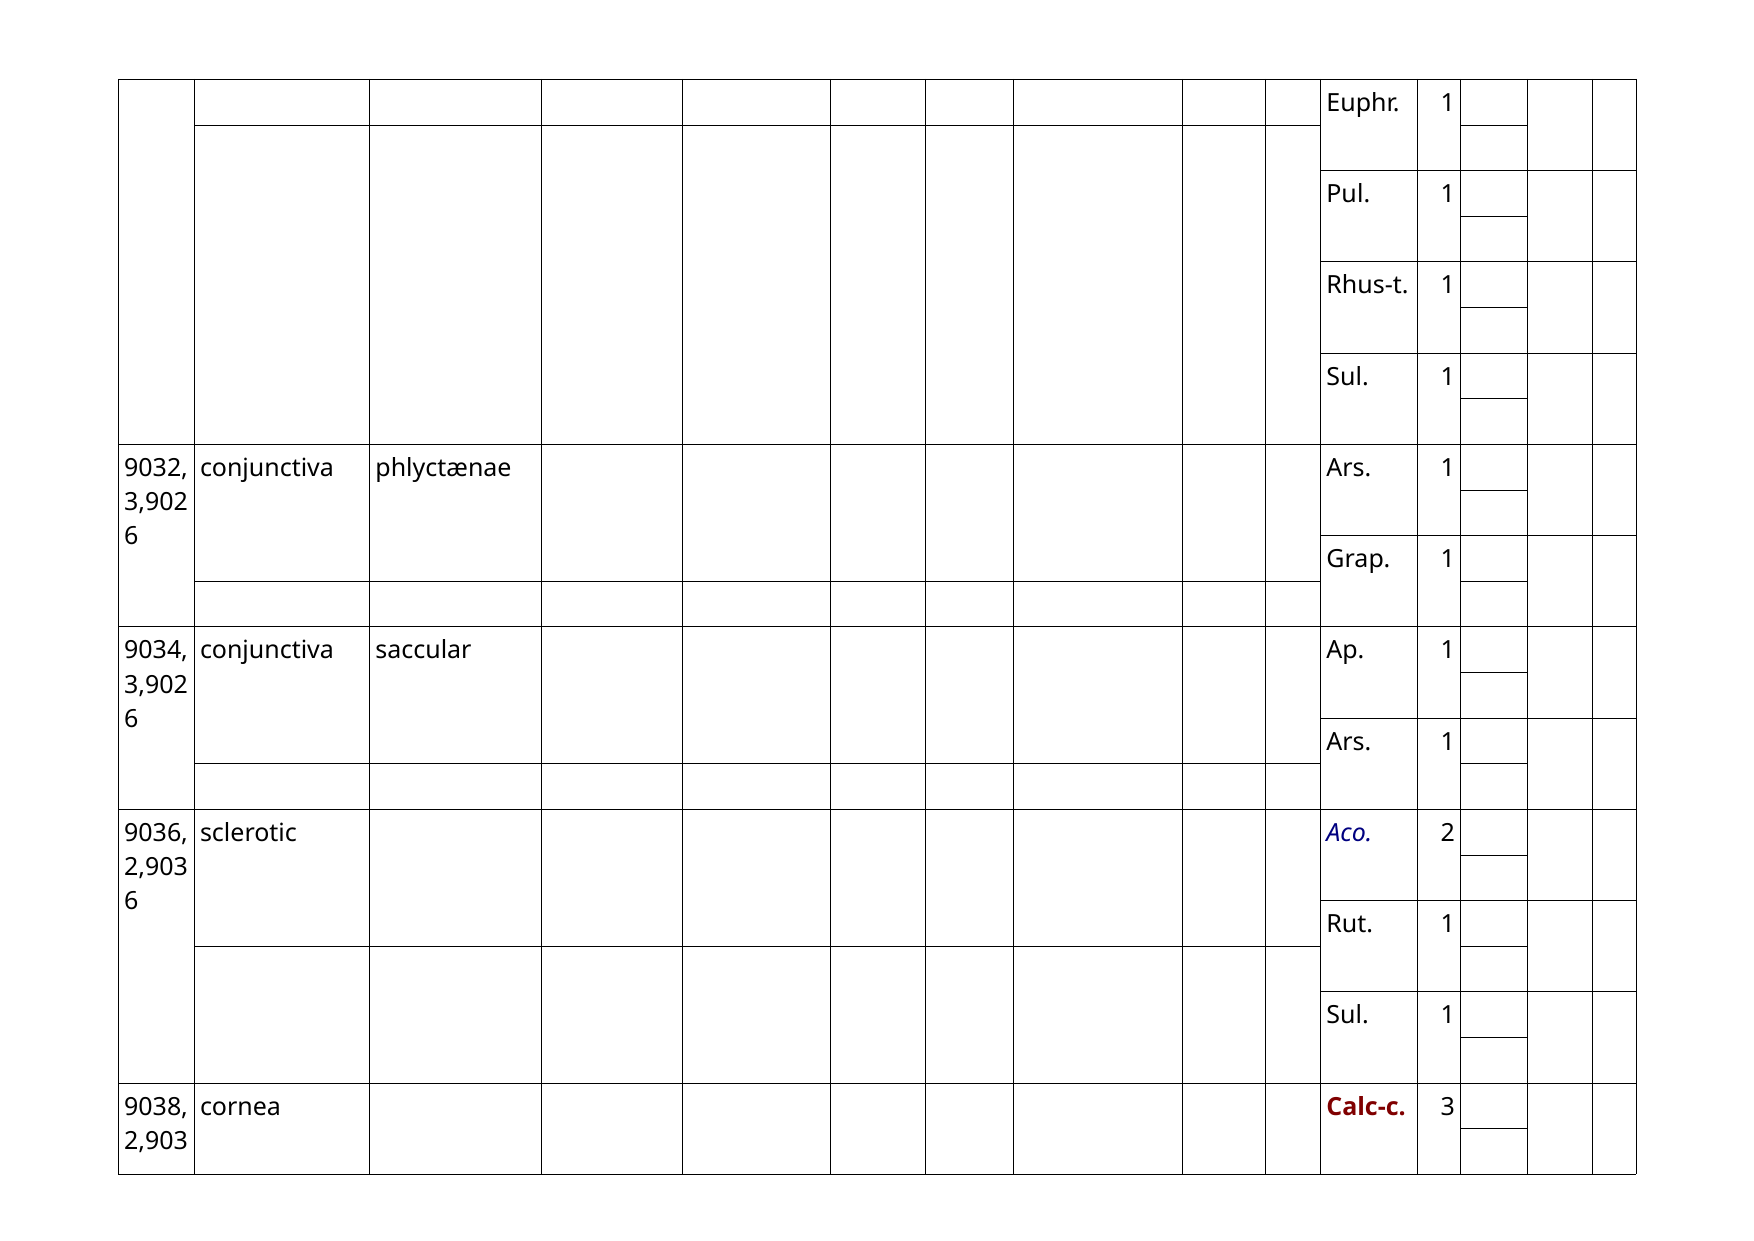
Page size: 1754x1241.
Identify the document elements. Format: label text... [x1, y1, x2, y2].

table_cell Grap. [1321, 536, 1417, 626]
table_cell conjunctiva [195, 627, 369, 763]
table_cell [1266, 80, 1320, 124]
table_cell [926, 80, 1013, 124]
table_cell Rut. [1321, 901, 1417, 991]
table_cell [831, 1084, 925, 1174]
table_cell [1266, 582, 1320, 626]
table_cell [1593, 445, 1636, 535]
table_cell [1593, 171, 1636, 261]
table_cell 1 [1418, 80, 1460, 170]
table_cell [1528, 536, 1592, 626]
table_cell [370, 947, 541, 1083]
table_cell [683, 126, 830, 444]
table_cell 1 [1418, 445, 1460, 535]
table_cell [542, 627, 682, 763]
table_cell sclerotic [195, 810, 369, 946]
table_cell [542, 582, 682, 626]
table_cell [119, 80, 194, 444]
table_cell Calc-c. [1321, 1084, 1417, 1174]
table_cell 1 [1418, 627, 1460, 718]
table_cell [1183, 1084, 1265, 1174]
table_cell 9038,2,903 [119, 1084, 194, 1174]
table_cell [831, 810, 925, 946]
table_cell [370, 80, 541, 124]
table_cell [370, 810, 541, 946]
table_cell [831, 445, 925, 581]
table_cell [683, 80, 830, 124]
table_cell 1 [1418, 171, 1460, 261]
table_cell [542, 126, 682, 444]
table_cell [1461, 947, 1527, 991]
table_cell 9032,3,9026 [119, 445, 194, 626]
table_cell [1183, 947, 1265, 1083]
table_cell [1461, 582, 1527, 626]
table_cell [195, 947, 369, 1083]
table_cell [370, 1084, 541, 1174]
table_cell [1266, 947, 1320, 1083]
table_cell [1461, 764, 1527, 809]
table_cell [1461, 262, 1527, 307]
table_cell Euphr. [1321, 80, 1417, 170]
table_cell [1461, 354, 1527, 398]
table_cell [1528, 627, 1592, 718]
table_cell Ap. [1321, 627, 1417, 718]
table_cell [926, 764, 1013, 809]
table_cell [195, 582, 369, 626]
table_cell [926, 445, 1013, 581]
table_cell 3 [1418, 1084, 1460, 1174]
table_cell [1183, 582, 1265, 626]
table_cell conjunctiva [195, 445, 369, 581]
table_cell [1183, 764, 1265, 809]
table_cell [831, 126, 925, 444]
table_cell [1528, 1084, 1592, 1174]
table_cell [1461, 901, 1527, 946]
table_cell [1528, 445, 1592, 535]
table_cell Rhus-t. [1321, 262, 1417, 353]
table_cell [1528, 80, 1592, 170]
table_cell [683, 445, 830, 581]
table_cell [1593, 901, 1636, 991]
table_cell [1528, 810, 1592, 900]
table_cell [1461, 1038, 1527, 1083]
table_cell [1461, 992, 1527, 1037]
table_cell 1 [1418, 536, 1460, 626]
table_cell [1461, 171, 1527, 216]
table_cell [683, 1084, 830, 1174]
table_cell 2 [1418, 810, 1460, 900]
table_cell [683, 582, 830, 626]
table_cell [1528, 354, 1592, 444]
table_cell Aco. [1321, 810, 1417, 900]
table_cell [831, 627, 925, 763]
table_cell Pul. [1321, 171, 1417, 261]
table_cell [1014, 582, 1182, 626]
table_cell [195, 126, 369, 444]
table_cell Sul. [1321, 992, 1417, 1083]
table_cell [1528, 262, 1592, 353]
table_cell [370, 582, 541, 626]
table_cell [1014, 1084, 1182, 1174]
table_cell [1461, 491, 1527, 535]
table_cell [1014, 810, 1182, 946]
table_cell Ars. [1321, 445, 1417, 535]
table_cell [1266, 445, 1320, 581]
table_cell [831, 764, 925, 809]
table_cell [1461, 80, 1527, 124]
table_cell [831, 80, 925, 124]
table_cell [1528, 992, 1592, 1083]
table_cell [1461, 856, 1527, 900]
table_cell [1593, 354, 1636, 444]
table_cell [1014, 445, 1182, 581]
table_cell [1593, 262, 1636, 353]
table_cell [542, 1084, 682, 1174]
table_cell Ars. [1321, 719, 1417, 809]
table_cell [1461, 445, 1527, 489]
table_cell [1183, 126, 1265, 444]
table_cell [1266, 1084, 1320, 1174]
table_cell [1266, 627, 1320, 763]
table_cell [542, 764, 682, 809]
table_cell [1183, 445, 1265, 581]
table_cell phlyctænae [370, 445, 541, 581]
table_cell [683, 764, 830, 809]
table_cell 1 [1418, 901, 1460, 991]
table_cell [926, 810, 1013, 946]
table_cell saccular [370, 627, 541, 763]
table_cell [1528, 171, 1592, 261]
table_cell [926, 1084, 1013, 1174]
table_cell Sul. [1321, 354, 1417, 444]
table_cell [195, 764, 369, 809]
table_cell [1461, 719, 1527, 763]
table_cell [1461, 308, 1527, 353]
table_cell 9034,3,9026 [119, 627, 194, 809]
table_cell [1593, 627, 1636, 718]
table_cell [1461, 217, 1527, 261]
table_cell [1014, 947, 1182, 1083]
table_cell [926, 627, 1013, 763]
table_cell 1 [1418, 719, 1460, 809]
table_cell [542, 80, 682, 124]
table_cell [926, 582, 1013, 626]
table_cell [1461, 126, 1527, 170]
table_cell [1528, 901, 1592, 991]
table_cell [1528, 719, 1592, 809]
table_cell [683, 947, 830, 1083]
table_cell [1593, 80, 1636, 170]
table_cell 1 [1418, 262, 1460, 353]
table_cell [370, 764, 541, 809]
table_cell [1461, 673, 1527, 718]
table_cell [1593, 1084, 1636, 1174]
table_cell [1593, 536, 1636, 626]
table_cell [1593, 719, 1636, 809]
table_cell [1593, 810, 1636, 900]
table_cell [1461, 399, 1527, 444]
table_cell [1014, 627, 1182, 763]
table_cell 1 [1418, 992, 1460, 1083]
table_cell [542, 810, 682, 946]
table_cell [1014, 764, 1182, 809]
table_cell [1266, 810, 1320, 946]
table_cell [1461, 1084, 1527, 1128]
table_cell [1266, 764, 1320, 809]
table_cell [1014, 80, 1182, 124]
table_cell 1 [1418, 354, 1460, 444]
table_cell [1183, 627, 1265, 763]
table_cell [1461, 1129, 1527, 1174]
table_cell [926, 126, 1013, 444]
table_cell [683, 627, 830, 763]
table_cell [542, 445, 682, 581]
table_cell [1593, 992, 1636, 1083]
table_cell [831, 947, 925, 1083]
table_cell [1183, 80, 1265, 124]
table_cell [1461, 536, 1527, 581]
table_cell [195, 80, 369, 124]
table_cell [926, 947, 1013, 1083]
table_cell [1183, 810, 1265, 946]
table_cell [370, 126, 541, 444]
table_cell [1461, 810, 1527, 854]
table_cell [1266, 126, 1320, 444]
table_cell [1461, 627, 1527, 672]
table_cell [1014, 126, 1182, 444]
table_cell [831, 582, 925, 626]
table_cell [683, 810, 830, 946]
table_cell 9036,2,9036 [119, 810, 194, 1083]
table_cell cornea [195, 1084, 369, 1174]
table_cell [542, 947, 682, 1083]
